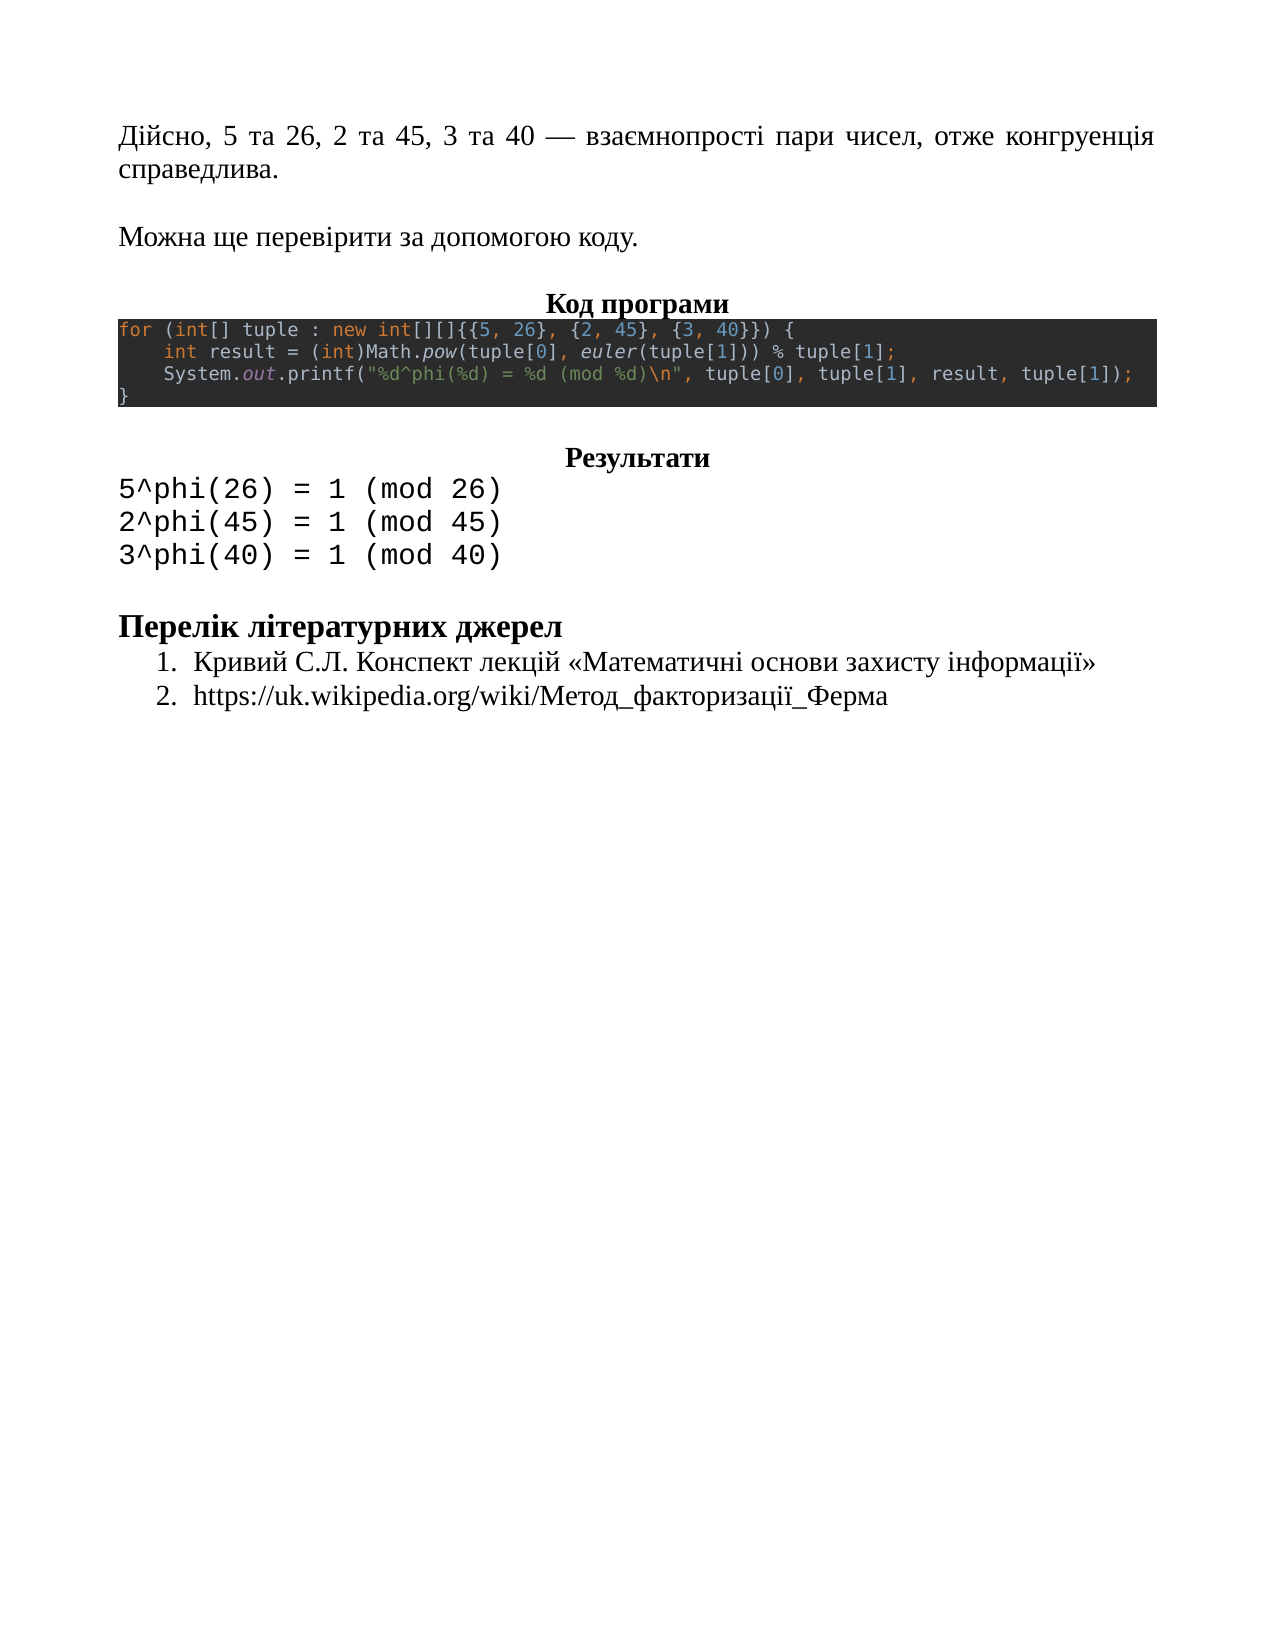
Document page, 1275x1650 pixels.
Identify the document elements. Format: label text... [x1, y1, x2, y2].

text Можна ще перевірити за допомогою коду. [118, 219, 1157, 252]
list Кривий С.Л. Конспект лекцій «Математичні основи захисту інформації» [156, 644, 1157, 678]
text Результати [118, 440, 1157, 474]
text 3^phi(40) = 1 (mod 40) [118, 540, 1157, 573]
text 5^phi(26) = 1 (mod 26) [118, 474, 1157, 507]
text for (int[] tuple : new int[][]{{5, 26}, {2, 45}, {3, 40}}) { int result = (int)Math.pow(tuple[0], euler(tuple[1])) % tuple[1]; System.out.printf("%d^phi(%d) = %d (mod %d)\n", tuple[0], tuple[1], result, tuple[1]); } [118, 319, 1157, 407]
text Дійсно, 5 та 26, 2 та 45, 3 та 40 — взаємнопрості пари чисел, отже конгруенція справедлива. [118, 118, 1157, 185]
text Перелік літературних джерел [118, 606, 1157, 644]
text Код програми [118, 286, 1157, 319]
text 2^phi(45) = 1 (mod 45) [118, 507, 1157, 540]
list https://uk.wikipedia.org/wiki/Метод_факторизації_Ферма [156, 678, 1157, 711]
